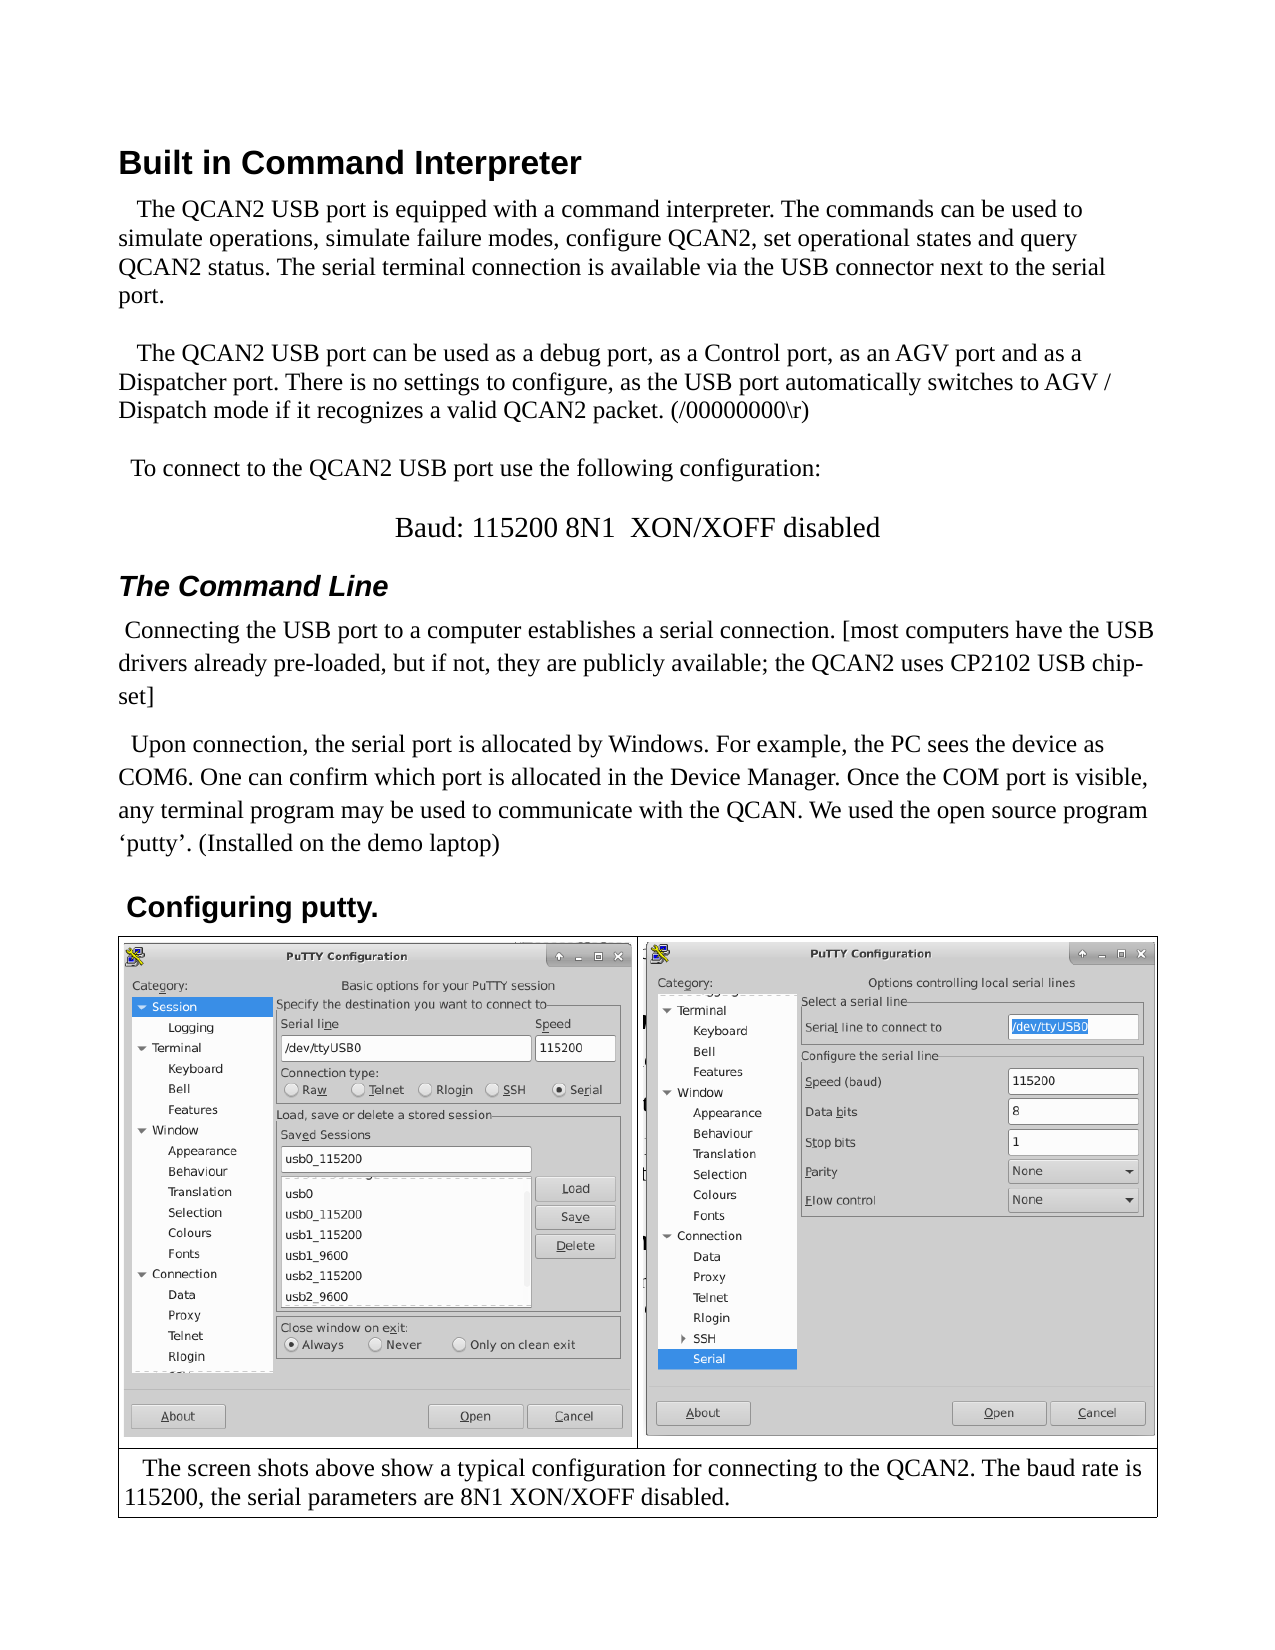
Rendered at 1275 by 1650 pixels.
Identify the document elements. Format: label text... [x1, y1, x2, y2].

text Baud: 115200 8N1 XON/XOFF disabled [118, 511, 1157, 544]
subtitle Configuring putty. [118, 890, 1157, 924]
text The QCAN2 USB port can be used as a debug port, as a Control port, as an AGV port and as a Dispatcher port. There is no settings to configure, as the USB port automatically switches to AGV / Dispatch mode if it recognizes a valid QCAN2 packet. (/00000000\r) [118, 338, 1157, 424]
table_cell The screen shots above show a typical configuration for connecting to the QCAN2. The baud rate is 115200, the serial parameters are 8N1 XON/XOFF disabled. [119, 1449, 1157, 1517]
table_header [119, 937, 637, 1448]
text To connect to the QCAN2 USB port use the following configuration: [118, 453, 1157, 482]
picture [643, 942, 1155, 1436]
text The QCAN2 USB port is equipped with a command interpreter. The commands can be used to simulate operations, simulate failure modes, configure QCAN2, set operational states and query QCAN2 status. The serial terminal connection is available via the USB connector next to the serial port. [118, 194, 1157, 309]
table_header [638, 937, 1157, 1448]
subtitle The Command Line [118, 569, 1157, 603]
subtitle Built in Command Interpreter [118, 143, 1157, 182]
text Upon connection, the serial port is allocated by Windows. For example, the PC sees the device as COM6. One can confirm which port is allocated in the Device Manager. Once the COM port is visible, any terminal program may be used to communicate with the QCAN. We used the open source program ‘putty’. (Installed on the demo laptop) [118, 729, 1157, 857]
picture [123, 942, 632, 1437]
text Connecting the USB port to a computer establishes a serial connection. [most computers have the USB drivers already pre-loaded, but if not, they are publicly available; the QCAN2 uses CP2102 USB chip-set] [118, 615, 1157, 710]
